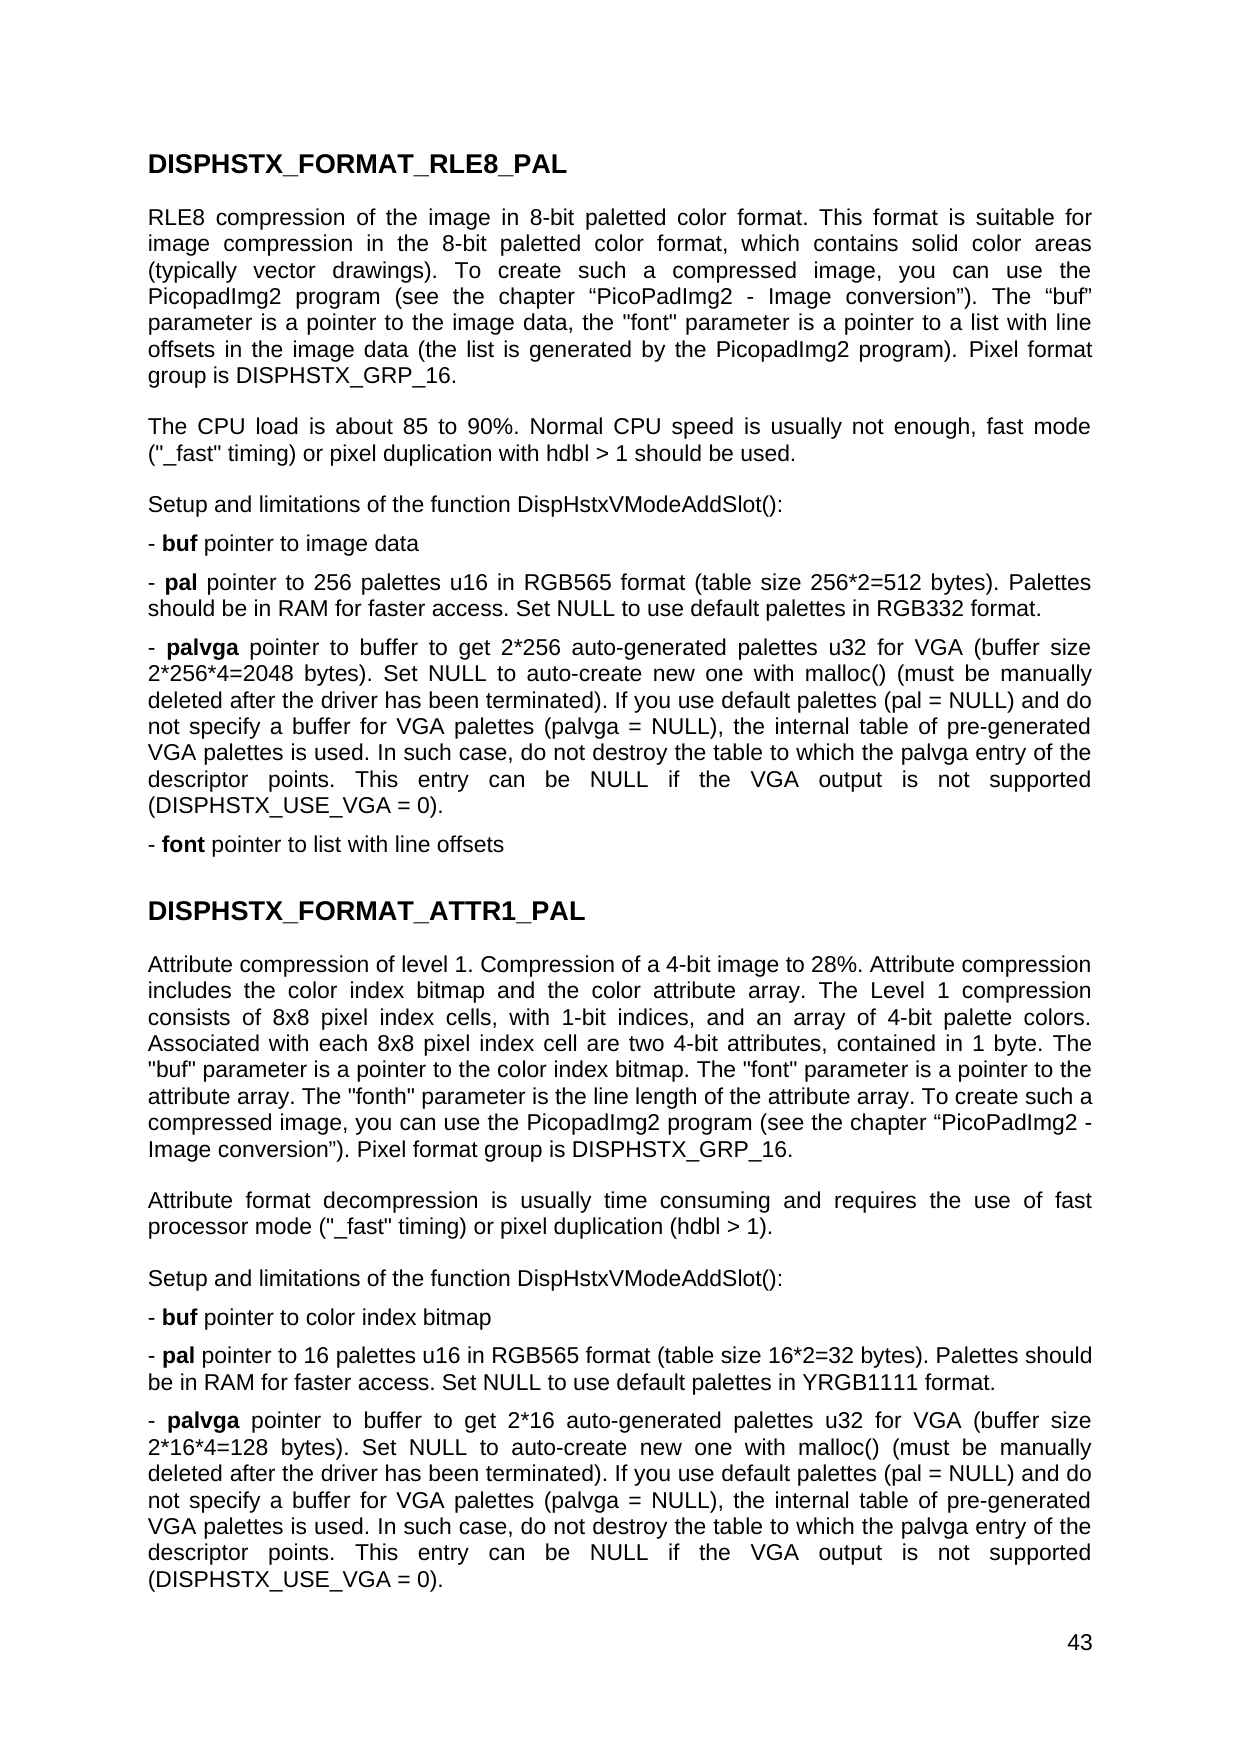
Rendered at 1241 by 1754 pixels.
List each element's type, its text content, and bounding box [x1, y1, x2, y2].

text - palvga pointer to buffer to get 2*256 auto-generated palettes u32 for VGA (buffer size 2*256*4=2048 bytes). Set NULL to auto-create new one with malloc() (must be manually deleted after the driver has been terminated). If you use default palettes (pal = NULL) and do not specify a buffer for VGA palettes (palvga = NULL), the internal table of pre-generated VGA palettes is used. In such case, do not destroy the table to which the palvga entry of the descriptor points. This entry can be NULL if the VGA output is not supported (DISPHSTX_USE_VGA = 0). [148, 634, 1093, 818]
text The CPU load is about 85 to 90%. Normal CPU speed is usually not enough, fast mode ("_fast" timing) or pixel duplication with hdbl > 1 should be used. [148, 413, 1093, 466]
text Setup and limitations of the function DispHstxVModeAddSlot(): [148, 491, 1093, 517]
text Attribute format decompression is usually time consuming and requires the use of fast processor mode ("_fast" timing) or pixel duplication (hdbl > 1). [148, 1187, 1093, 1239]
text Setup and limitations of the function DispHstxVModeAddSlot(): [148, 1264, 1093, 1291]
text - pal pointer to 256 palettes u16 in RGB565 format (table size 256*2=512 bytes). Palettes should be in RAM for faster access. Set NULL to use default palettes in RGB332 format. [148, 569, 1093, 621]
text - palvga pointer to buffer to get 2*16 auto-generated palettes u32 for VGA (buffer size 2*16*4=128 bytes). Set NULL to auto-create new one with malloc() (must be manually deleted after the driver has been terminated). If you use default palettes (pal = NULL) and do not specify a buffer for VGA palettes (palvga = NULL), the internal table of pre-generated VGA palettes is used. In such case, do not destroy the table to which the palvga entry of the descriptor points. This entry can be NULL if the VGA output is not supported (DISPHSTX_USE_VGA = 0). [148, 1407, 1093, 1592]
subtitle DISPHSTX_FORMAT_RLE8_PAL [148, 148, 1093, 179]
text - buf pointer to color index bitmap [148, 1303, 1093, 1330]
text - font pointer to list with line offsets [148, 831, 1093, 857]
text Attribute compression of level 1. Compression of a 4-bit image to 28%. Attribute compression includes the color index bitmap and the color attribute array. The Level 1 compression consists of 8x8 pixel index cells, with 1-bit indices, and an array of 4-bit palette colors. Associated with each 8x8 pixel index cell are two 4-bit attributes, contained in 1 byte. The "buf" parameter is a pointer to the color index bitmap. The "font" parameter is a pointer to the attribute array. The "fonth" parameter is the line length of the attribute array. To create such a compressed image, you can use the PicopadImg2 program (see the chapter “PicoPadImg2 - Image conversion”). Pixel format group is DISPHSTX_GRP_16. [148, 951, 1093, 1162]
text RLE8 compression of the image in 8-bit paletted color format. This format is suitable for image compression in the 8-bit paletted color format, which contains solid color areas (typically vector drawings). To create such a compressed image, you can use the PicopadImg2 program (see the chapter “PicoPadImg2 - Image conversion”). The “buf” parameter is a pointer to the image data, the "font" parameter is a pointer to a list with line offsets in the image data (the list is generated by the PicopadImg2 program). Pixel format group is DISPHSTX_GRP_16. [148, 204, 1093, 388]
text - buf pointer to image data [148, 530, 1093, 556]
text - pal pointer to 16 palettes u16 in RGB565 format (table size 16*2=32 bytes). Palettes should be in RAM for faster access. Set NULL to use default palettes in YRGB1111 format. [148, 1342, 1093, 1395]
subtitle DISPHSTX_FORMAT_ATTR1_PAL [148, 895, 1093, 926]
